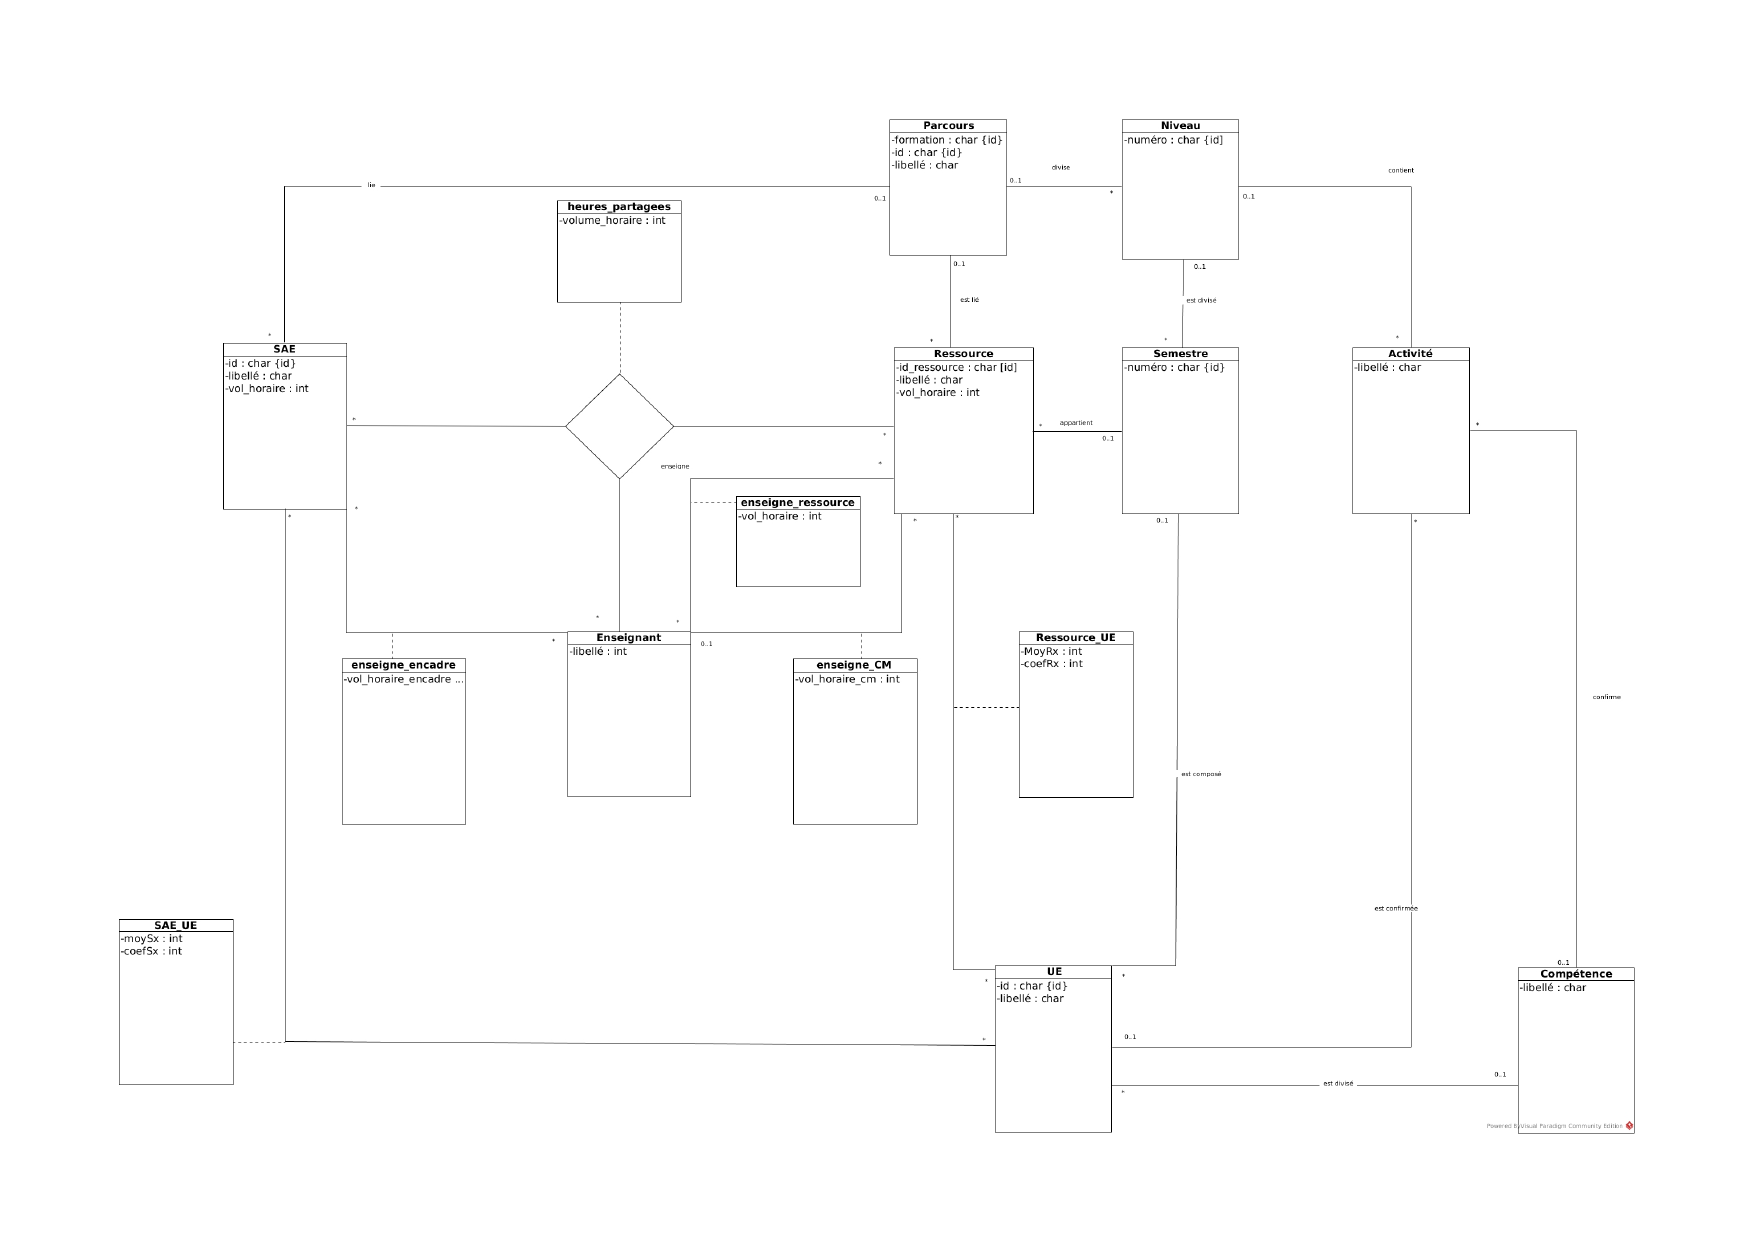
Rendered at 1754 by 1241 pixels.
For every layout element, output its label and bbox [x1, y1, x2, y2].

picture [118, 118, 1636, 1135]
